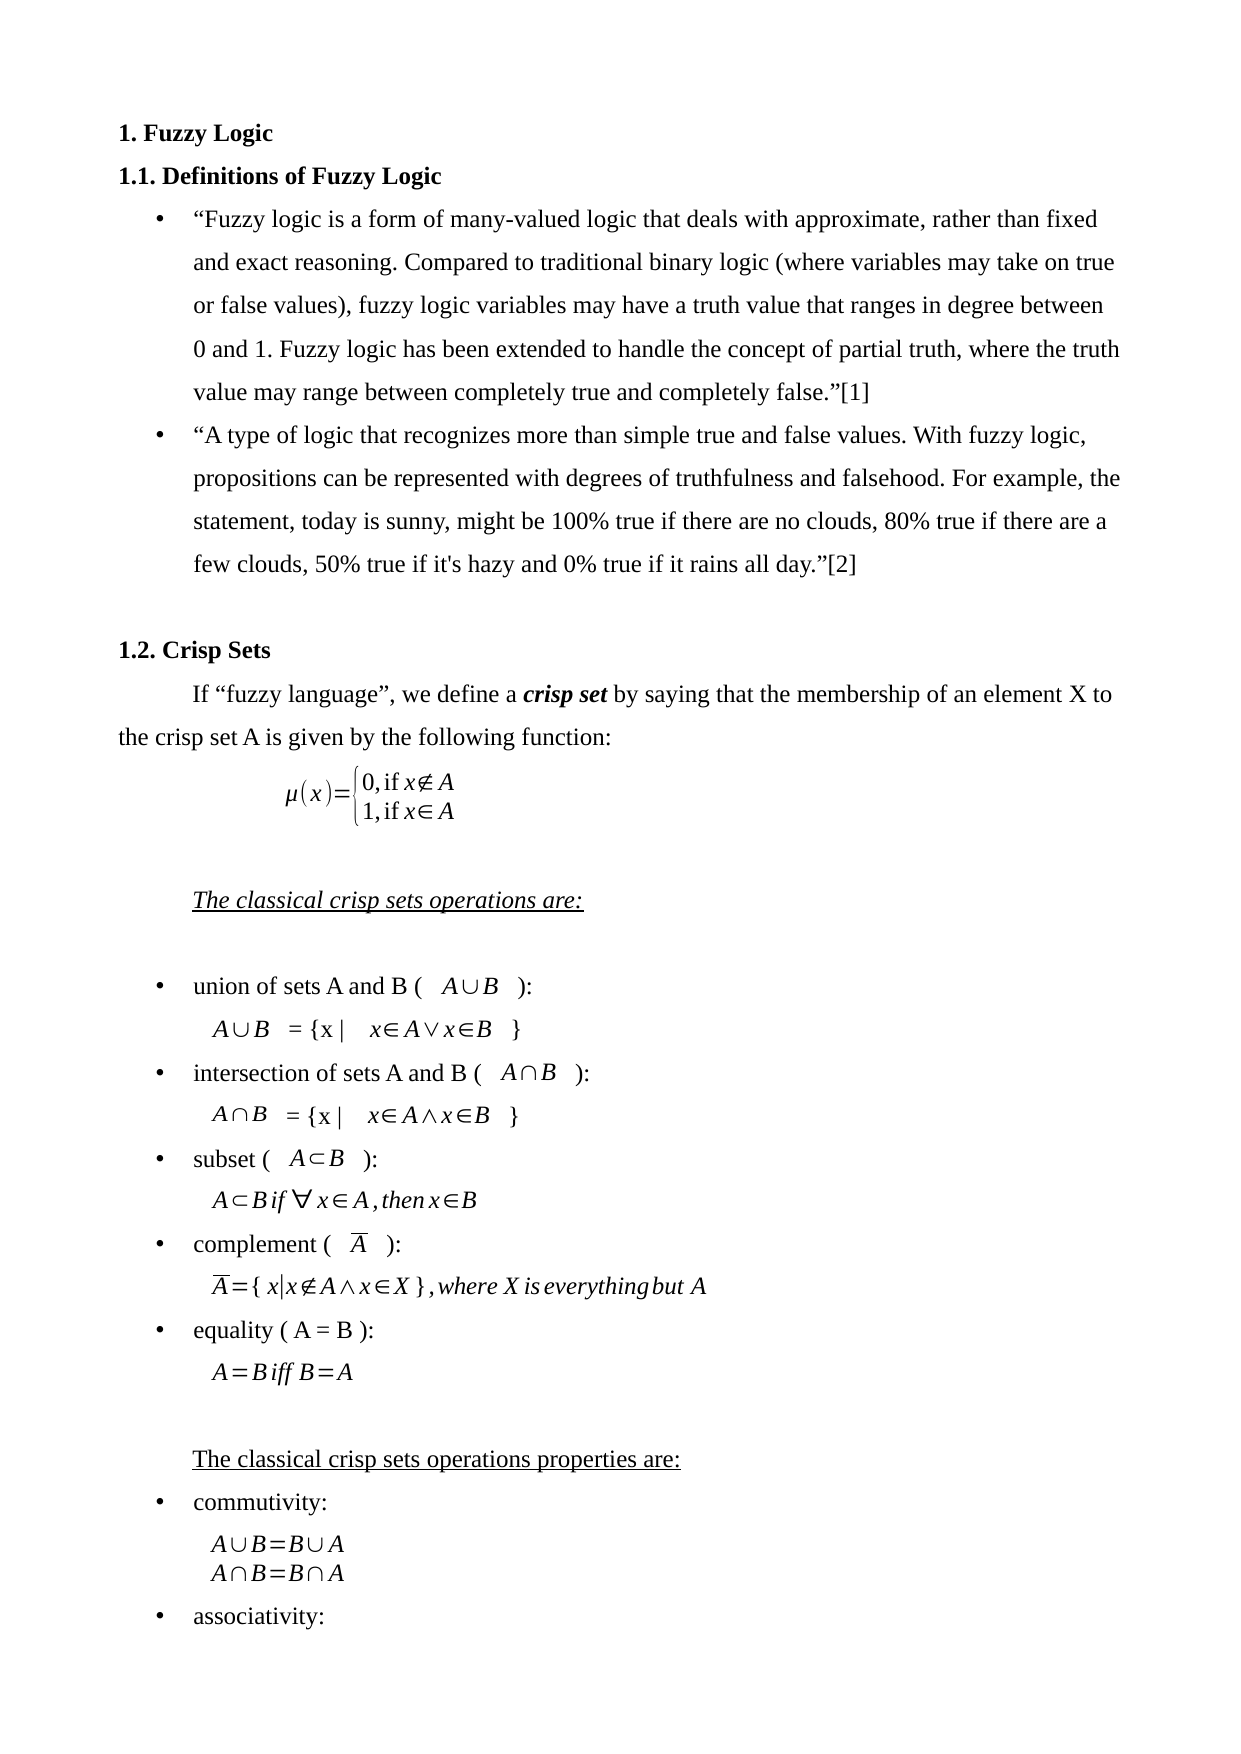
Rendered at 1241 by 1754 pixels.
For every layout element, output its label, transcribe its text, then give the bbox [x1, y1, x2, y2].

text The classical crisp sets operations are: [118, 885, 1122, 914]
list = {x | } [156, 1014, 1122, 1043]
list “A type of logic that recognizes more than simple true and false values. With fuzzy logic, propositions can be represented with degrees of truthfulness and falsehood. For example, the statement, today is sunny, might be 100% true if there are no clouds, 80% true if there are a few clouds, 50% true if it's hazy and 0% true if it rains all day.”[2] [156, 420, 1122, 578]
text If “fuzzy language”, we define a crisp set by saying that the membership of an element X to the crisp set A is given by the following function: [118, 679, 1122, 751]
list complement (): [156, 1229, 1122, 1258]
list associativity: [156, 1601, 1122, 1630]
list = {x | } [156, 1101, 1122, 1129]
list “Fuzzy logic is a form of many-valued logic that deals with approximate, rather than fixed and exact reasoning. Compared to traditional binary logic (where variables may take on true or false values), fuzzy logic variables may have a truth value that ranges in degree between 0 and 1. Fuzzy logic has been extended to handle the concept of partial truth, where the truth value may range between completely true and completely false.”[1] [156, 204, 1122, 406]
list union of sets A and B (): [156, 971, 1122, 1000]
list subset (): [156, 1144, 1122, 1173]
text The classical crisp sets operations properties are: [118, 1444, 1122, 1473]
list equality ( A = B ): [156, 1316, 1122, 1344]
text 1.1. Definitions of Fuzzy Logic [118, 161, 1122, 190]
list commutivity: [156, 1487, 1122, 1516]
text 1.2. Crisp Sets [118, 636, 1122, 664]
list intersection of sets A and B (): [156, 1058, 1122, 1086]
text 1. Fuzzy Logic [118, 118, 1122, 147]
